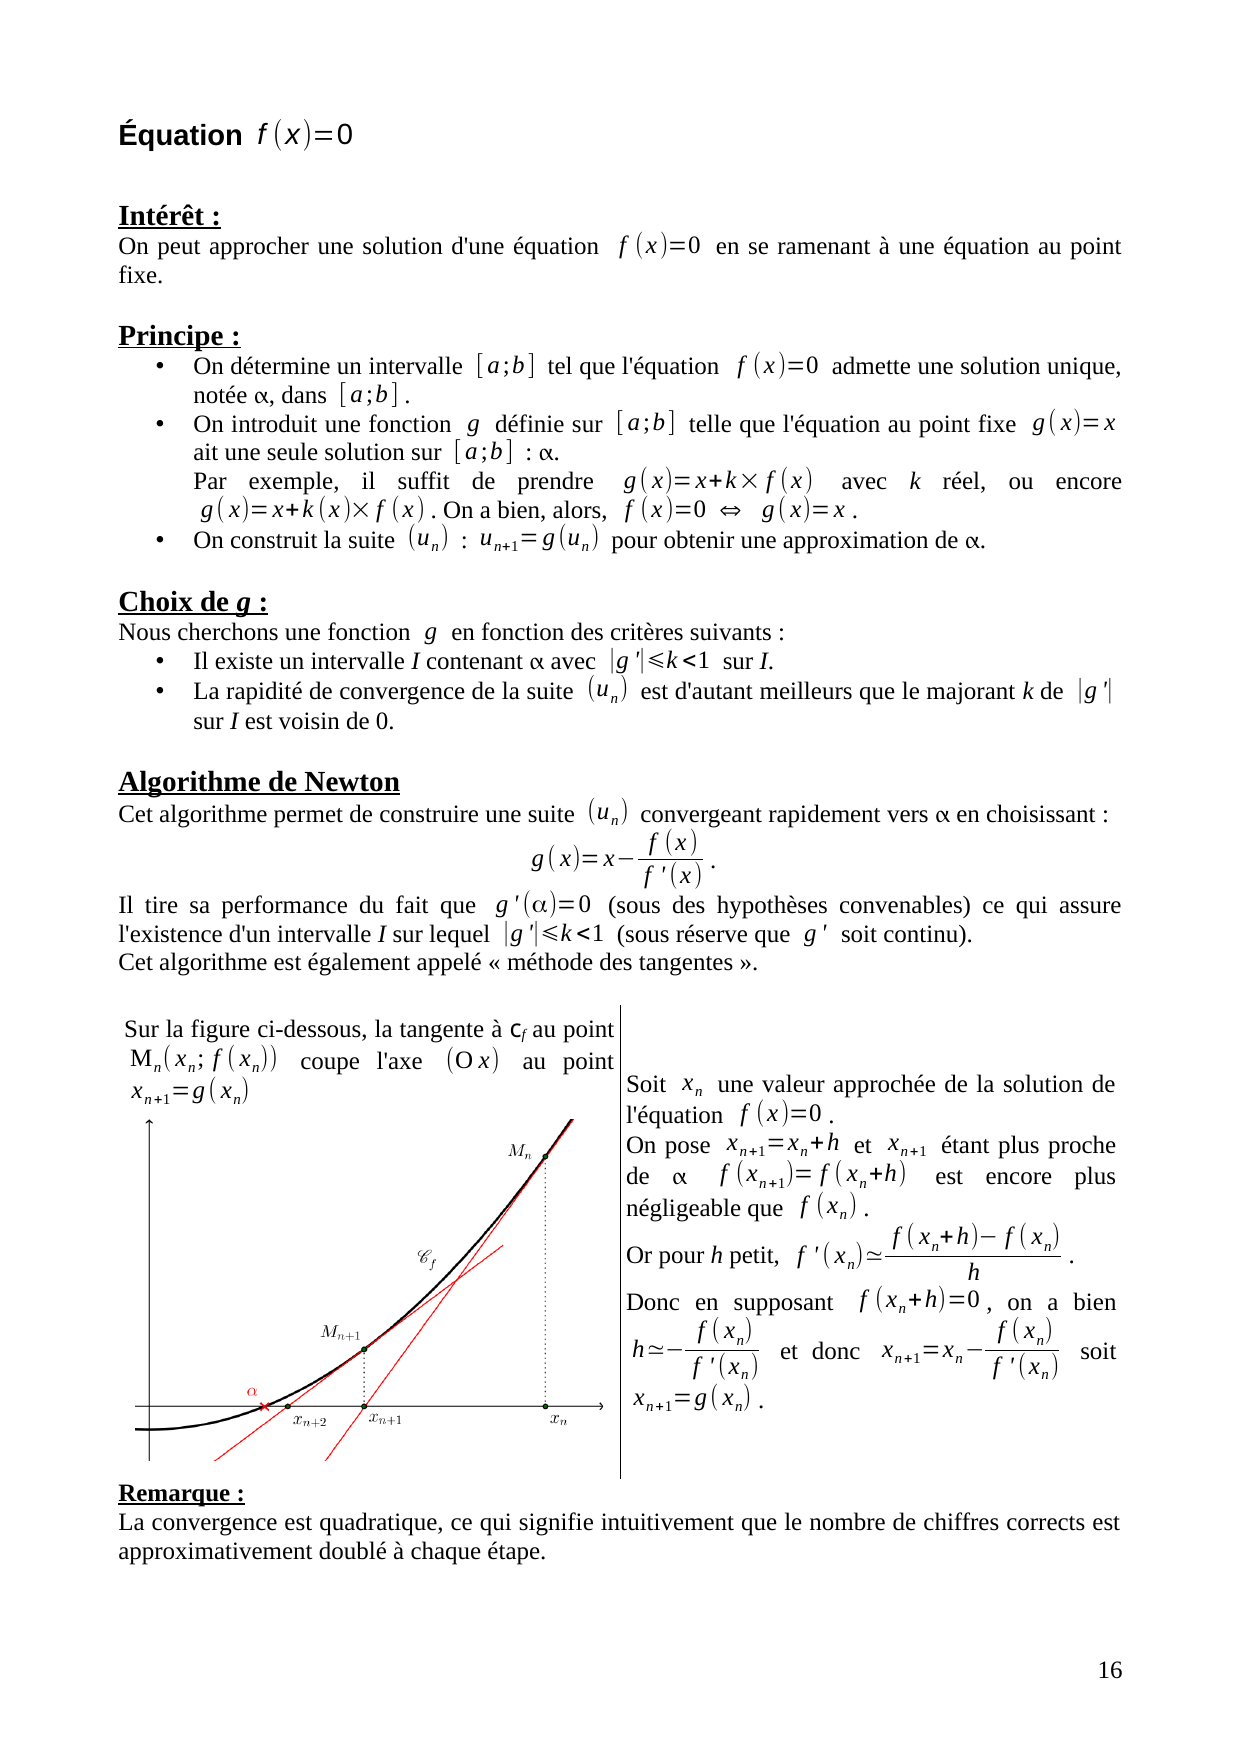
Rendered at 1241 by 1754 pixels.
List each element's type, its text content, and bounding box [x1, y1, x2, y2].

text Nous cherchons une fonction en fonction des critères suivants : [118, 617, 1122, 646]
text Choix de g : [118, 584, 1122, 617]
list On introduit une fonction définie sur telle que l'équation au point fixe ait une seule solution sur : . [156, 409, 1122, 466]
list Il existe un intervalle I contenant  avec sur I. [156, 646, 1122, 675]
text Cet algorithme est également appelé « méthode des tangentes ». [118, 947, 1122, 976]
list Par exemple, il suffit de prendre avec k réel, ou encore . On a bien, alors, ⇔ . [156, 466, 1122, 524]
table_cell [118, 1113, 620, 1478]
list La rapidité de convergence de la suite est d'autant meilleurs que le majorant k de sur I est voisin de 0. [156, 675, 1122, 735]
subtitle Équation [118, 118, 1122, 152]
list On détermine un intervalle tel que l'équation admette une solution unique, notée , dans . [156, 351, 1122, 409]
list On construit la suite : pour obtenir une approximation de . [156, 524, 1122, 555]
text Intérêt : [118, 198, 1122, 231]
table_header Soit une valeur approchée de la solution de l'équation . On pose et étant plus proche de  est encore plus négligeable que . Or pour h petit, . Donc en supposant , on a bien et donc soit . [621, 1005, 1122, 1478]
text . [118, 829, 1122, 890]
table_header Sur la figure ci-dessous, la tangente à cf au point coupe l'axe au point [118, 1005, 620, 1113]
text Cet algorithme permet de construire une suite convergeant rapidement vers  en choisissant : [118, 797, 1122, 829]
text Il tire sa performance du fait que (sous des hypothèses convenables) ce qui assure l'existence d'un intervalle I sur lequel (sous réserve que soit continu). [118, 890, 1122, 947]
text Algorithme de Newton [118, 764, 1122, 797]
text Remarque : [118, 1478, 1122, 1507]
text On peut approcher une solution d'une équation en se ramenant à une équation au point fixe. [118, 231, 1122, 289]
text La convergence est quadratique, ce qui signifie intuitivement que le nombre de chiffres corrects est approximativement doublé à chaque étape. [118, 1507, 1122, 1565]
text Principe : [118, 318, 1122, 351]
